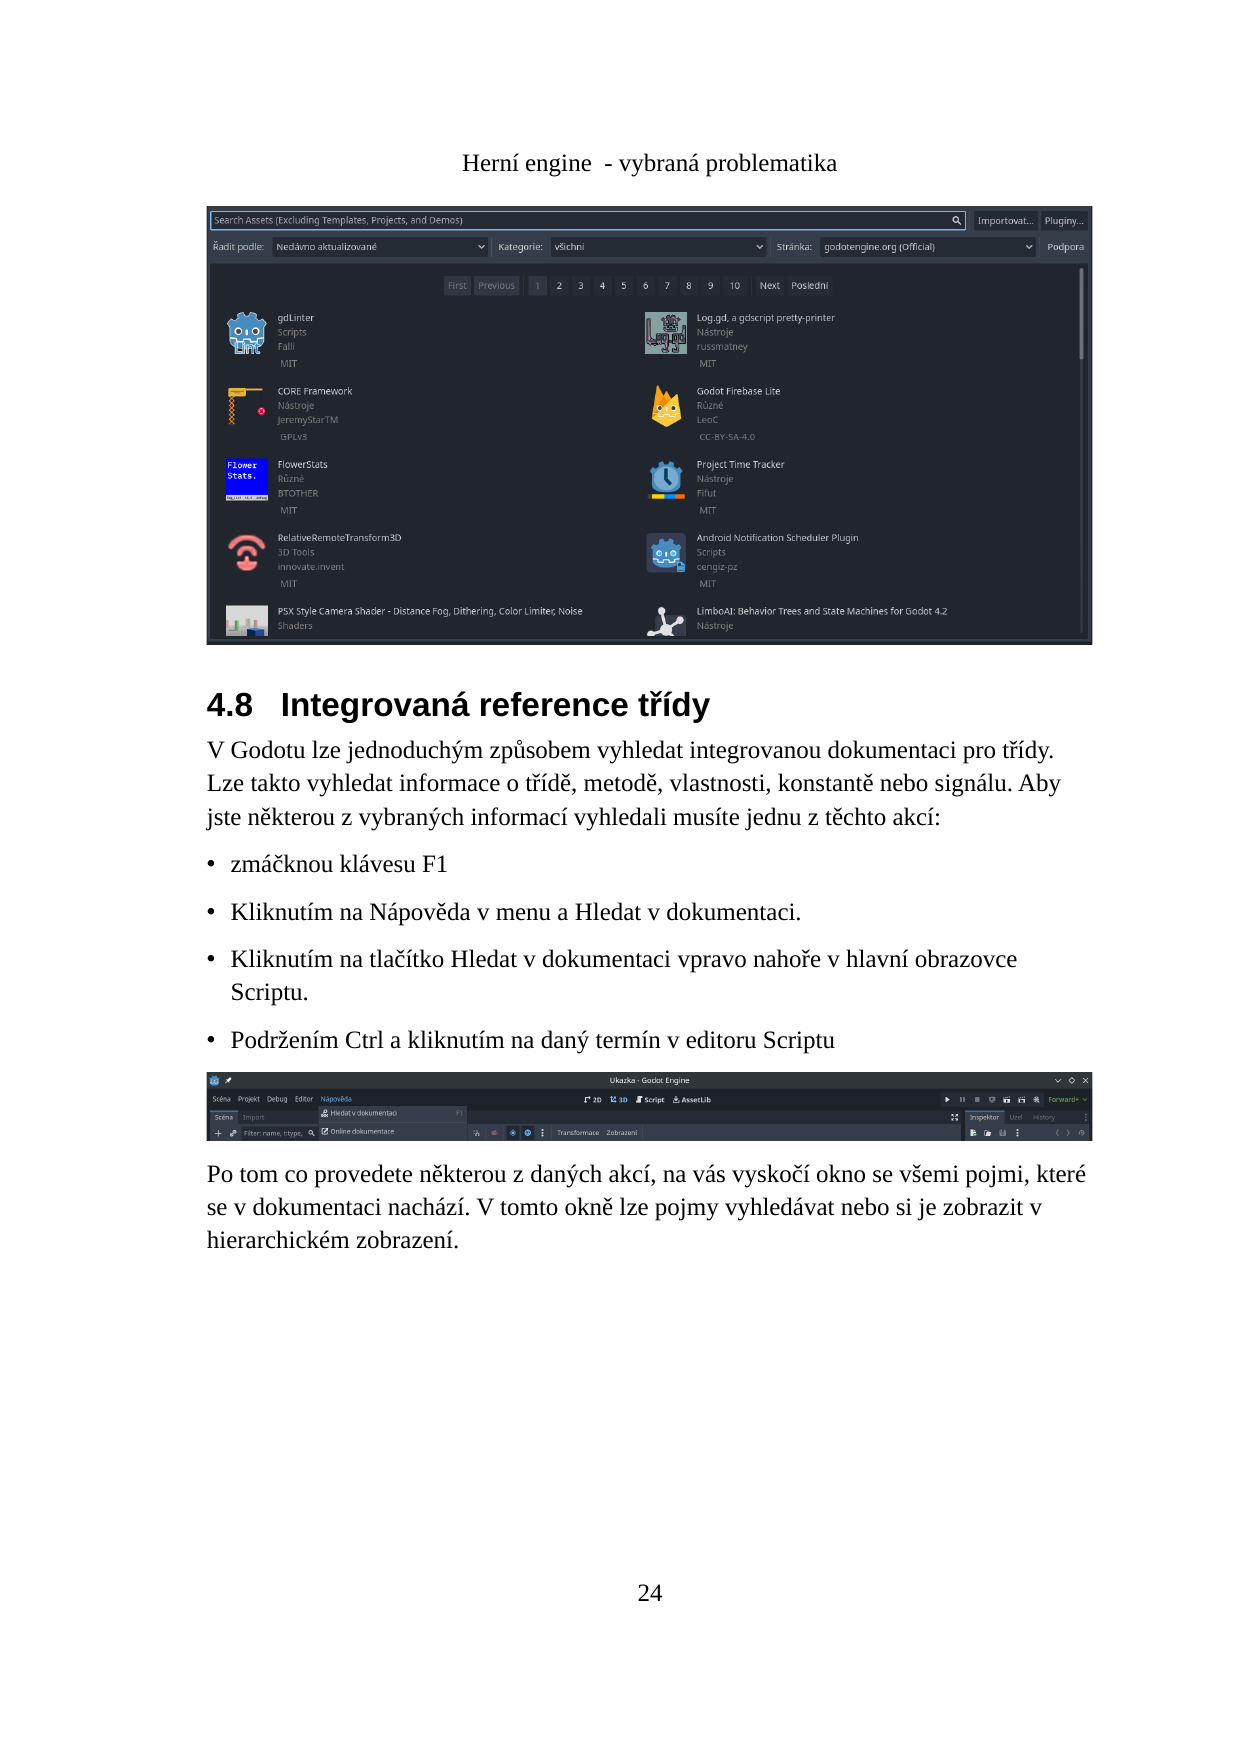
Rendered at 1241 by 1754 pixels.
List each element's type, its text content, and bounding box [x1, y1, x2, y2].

list Kliknutím na tlačítko Hledat v dokumentaci vpravo nahoře v hlavní obrazovce Scriptu. [207, 944, 1093, 1006]
list Kliknutím na Nápověda v menu a Hledat v dokumentaci. [207, 897, 1093, 926]
text V Godotu lze jednoduchým způsobem vyhledat integrovanou dokumentaci pro třídy. Lze takto vyhledat informace o třídě, metodě, vlastnosti, konstantě nebo signálu. Aby jste některou z vybraných informací vyhledali musíte jednu z těchto akcí: [207, 736, 1093, 830]
picture [206, 1072, 1093, 1141]
picture [206, 206, 1093, 645]
list Podržením Ctrl a kliknutím na daný termín v editoru Scriptu [207, 1025, 1093, 1054]
text Po tom co provedete některou z daných akcí, na vás vyskočí okno se všemi pojmi, které se v dokumentaci nachází. V tomto okně lze pojmy vyhledávat nebo si je zobrazit v hierarchickém zobrazení. [207, 1159, 1093, 1254]
list zmáčknou klávesu F1 [207, 849, 1093, 878]
subtitle Integrovaná reference třídy [207, 684, 1093, 723]
